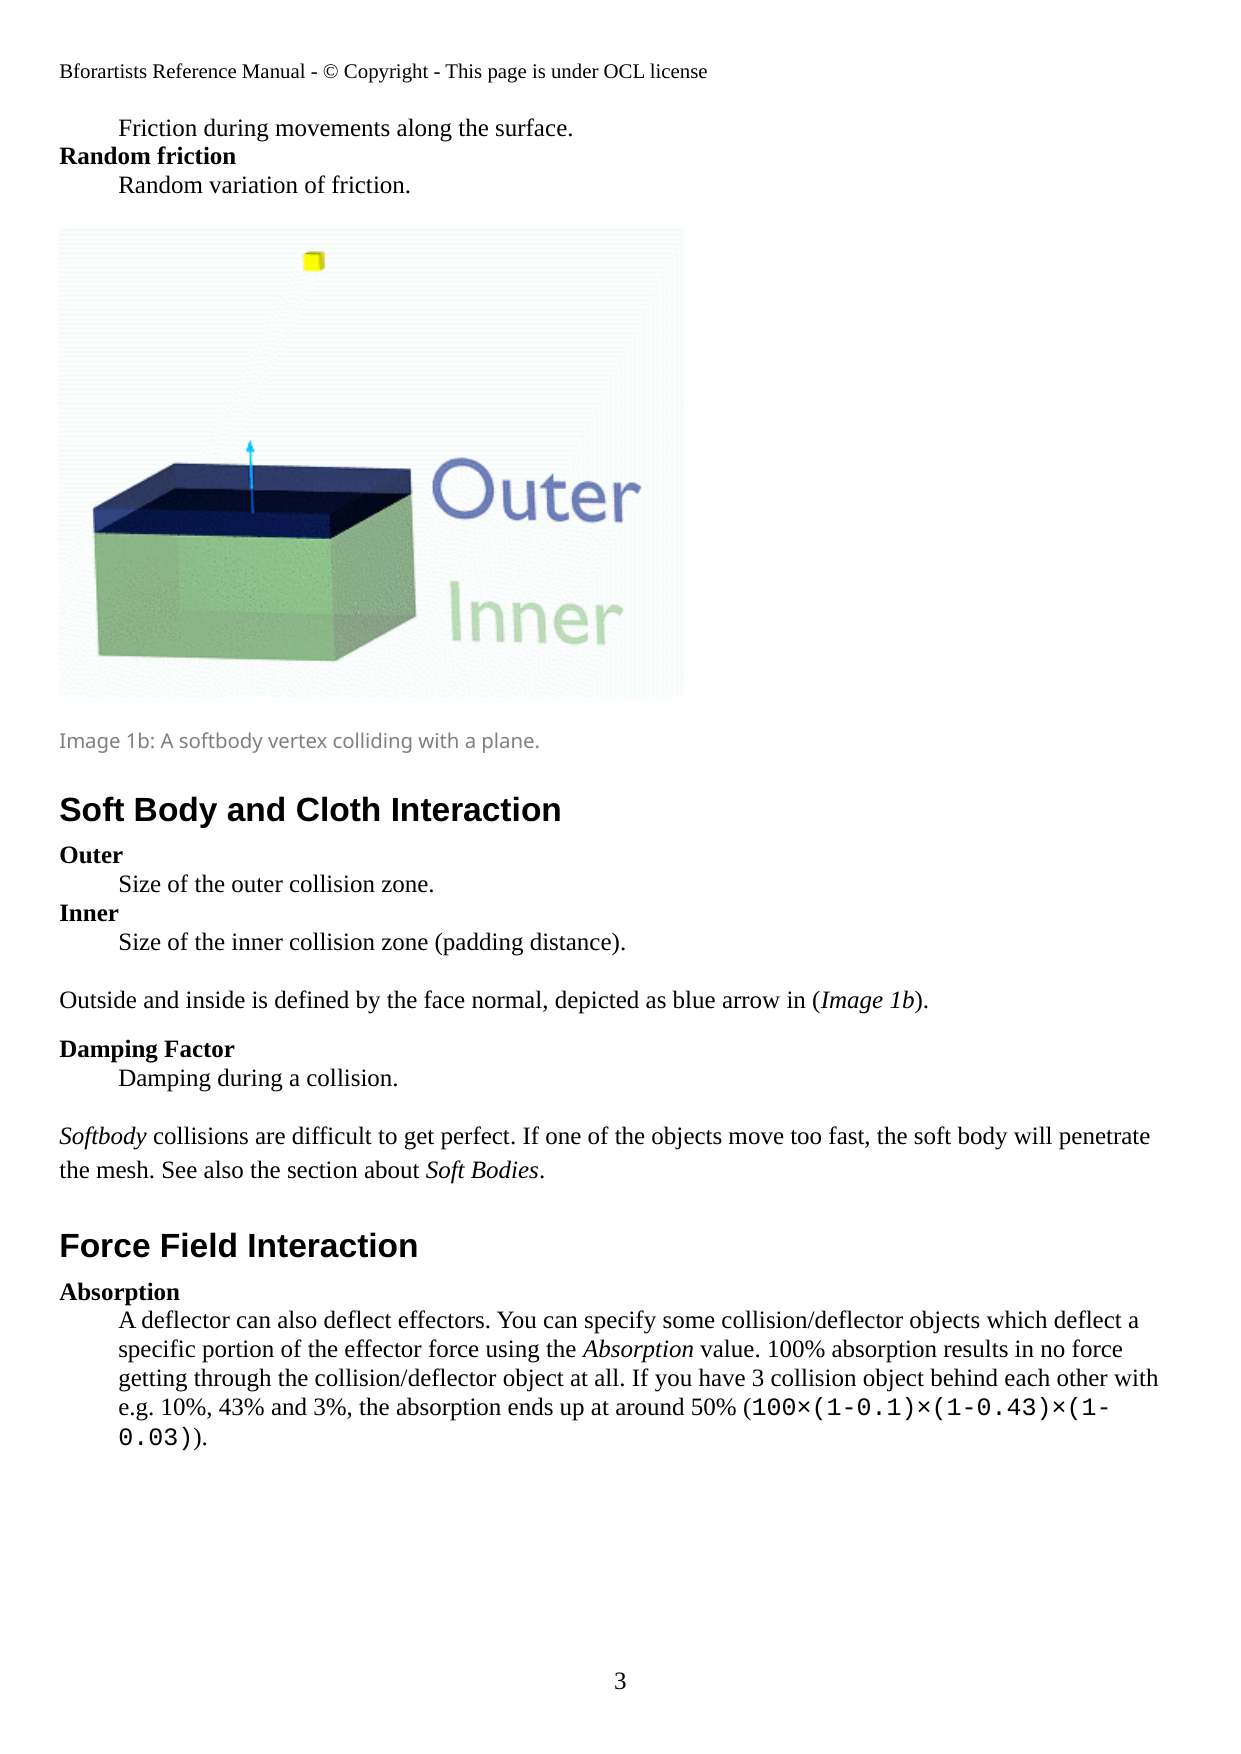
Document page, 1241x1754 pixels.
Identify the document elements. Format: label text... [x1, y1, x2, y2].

text Image 1b: A softbody vertex colliding with a plane. [59, 723, 1181, 754]
list Size of the inner collision zone (padding distance). [118, 927, 1181, 956]
picture [59, 228, 684, 697]
text Softbody collisions are difficult to get perfect. If one of the objects move too fast, the soft body will penetrate the mesh. See also the section about Soft Bodies. [59, 1121, 1181, 1184]
subtitle Force Field Interaction [59, 1226, 1181, 1264]
list A deflector can also deflect effectors. You can specify some collision/deflector objects which deflect a specific portion of the effector force using the Absorption value. 100% absorption results in no force getting through the collision/deflector object at all. If you have 3 collision object behind each other with e.g. 10%, 43% and 3%, the absorption ends up at around 50% (100×(1-0.1)×(1-0.43)×(1-0.03)). [118, 1305, 1181, 1453]
list Damping during a collision. [118, 1063, 1181, 1092]
subtitle Outer [59, 841, 1181, 869]
text Outside and inside is defined by the face normal, depicted as blue arrow in (Image 1b). [59, 985, 1181, 1014]
list Random variation of friction. [118, 170, 1181, 199]
list Friction during movements along the surface. [118, 113, 1181, 141]
subtitle Absorption [59, 1277, 1181, 1305]
list Size of the outer collision zone. [118, 869, 1181, 898]
subtitle Inner [59, 898, 1181, 927]
subtitle Damping Factor [59, 1034, 1181, 1063]
subtitle Soft Body and Cloth Interaction [59, 789, 1181, 828]
subtitle Random friction [59, 141, 1181, 170]
